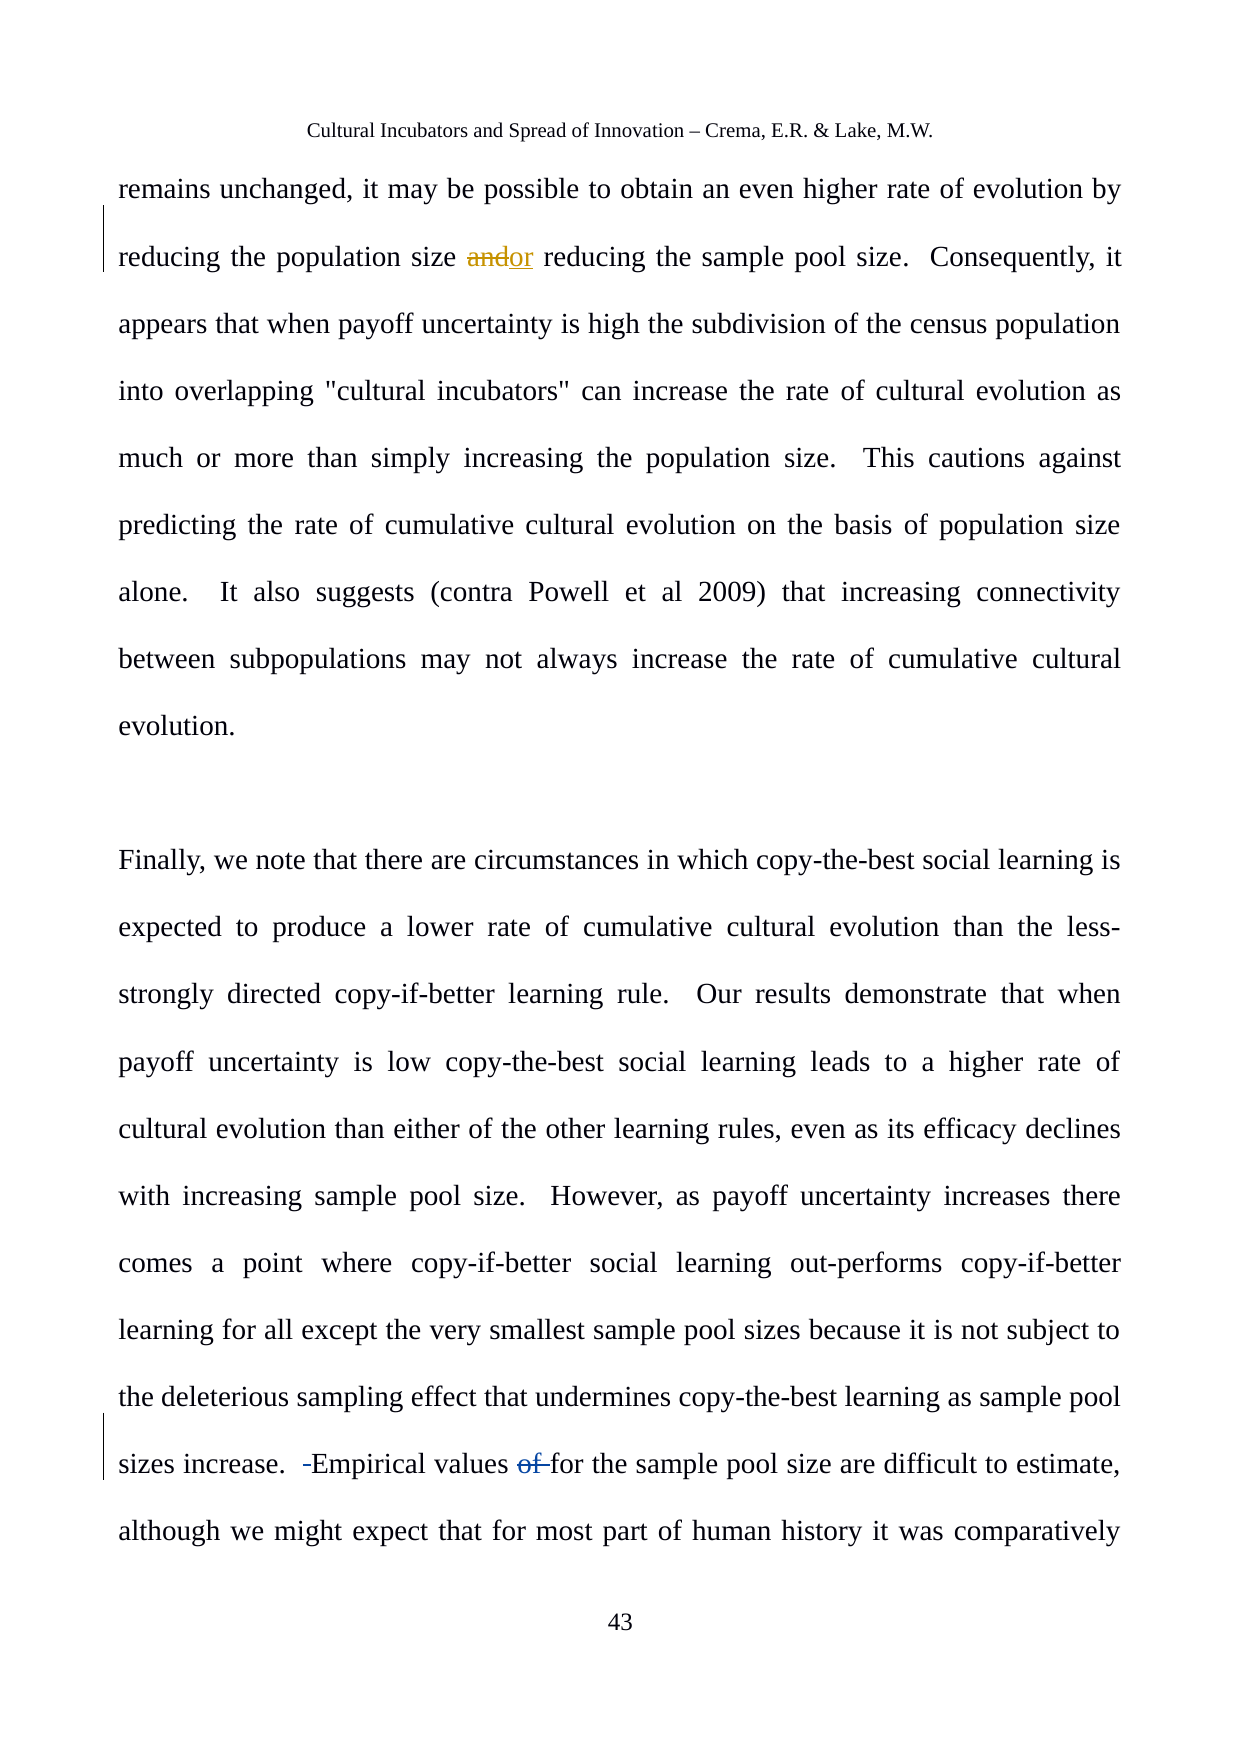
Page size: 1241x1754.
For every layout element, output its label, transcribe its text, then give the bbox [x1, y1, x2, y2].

text Finally, we note that there are circumstances in which copy-the-best social learning is expected to produce a lower rate of cumulative cultural evolution than the less-strongly directed copy-if-better learning rule. Our results demonstrate that when payoff uncertainty is low copy-the-best social learning leads to a higher rate of cultural evolution than either of the other learning rules, even as its efficacy declines with increasing sample pool size. However, as payoff uncertainty increases there comes a point where copy-if-better social learning out-performs copy-if-better learning for all except the very smallest sample pool sizes because it is not subject to the deleterious sampling effect that undermines copy-the-best learning as sample pool sizes increase. Empirical values for the sample pool size are difficult to estimate, although we might expect that for most part of human history it was comparatively small and close to our cognitive limits on the maintenance of stable social relationships (ca 150, Dunbar 1993). Consequently, for much of human history, copy-the-best social learning might have been more effective than other social learning strategies even despite its susceptibility to false inference in the face of payoff uncertainty. However, the situation might be different today, since the exponential development of information technology over the last 50 years has greatly increased the pool of potential social models (k), quite possibly creating scenarios beyond those we modelled here. Any concomitant slow-down in cultural evolution might not be visible in absolute terms (since the rate of cultural evolution could still be increasing given the larger N), but we would expect the effect of survivorship bias (and the consequent mis-evaluation of cultural traits) to become stronger, and the advantage of a copy-the-best social learning strategy to greatly decrease relative to alternative social learning strategies in the presence of high payoff uncertainty. [118, 842, 1122, 1547]
text remains unchanged, it may be possible to obtain an even higher rate of evolution by reducing the population size or reducing the sample pool size. Consequently, it appears that when payoff uncertainty is high the subdivision of the census population into overlapping "cultural incubators" can increase the rate of cultural evolution as much or more than simply increasing the population size. This cautions against predicting the rate of cumulative cultural evolution on the basis of population size alone. It also suggests (contra Powell et al 2009) that increasing connectivity between subpopulations may not always increase the rate of cumulative cultural evolution. [118, 172, 1122, 742]
